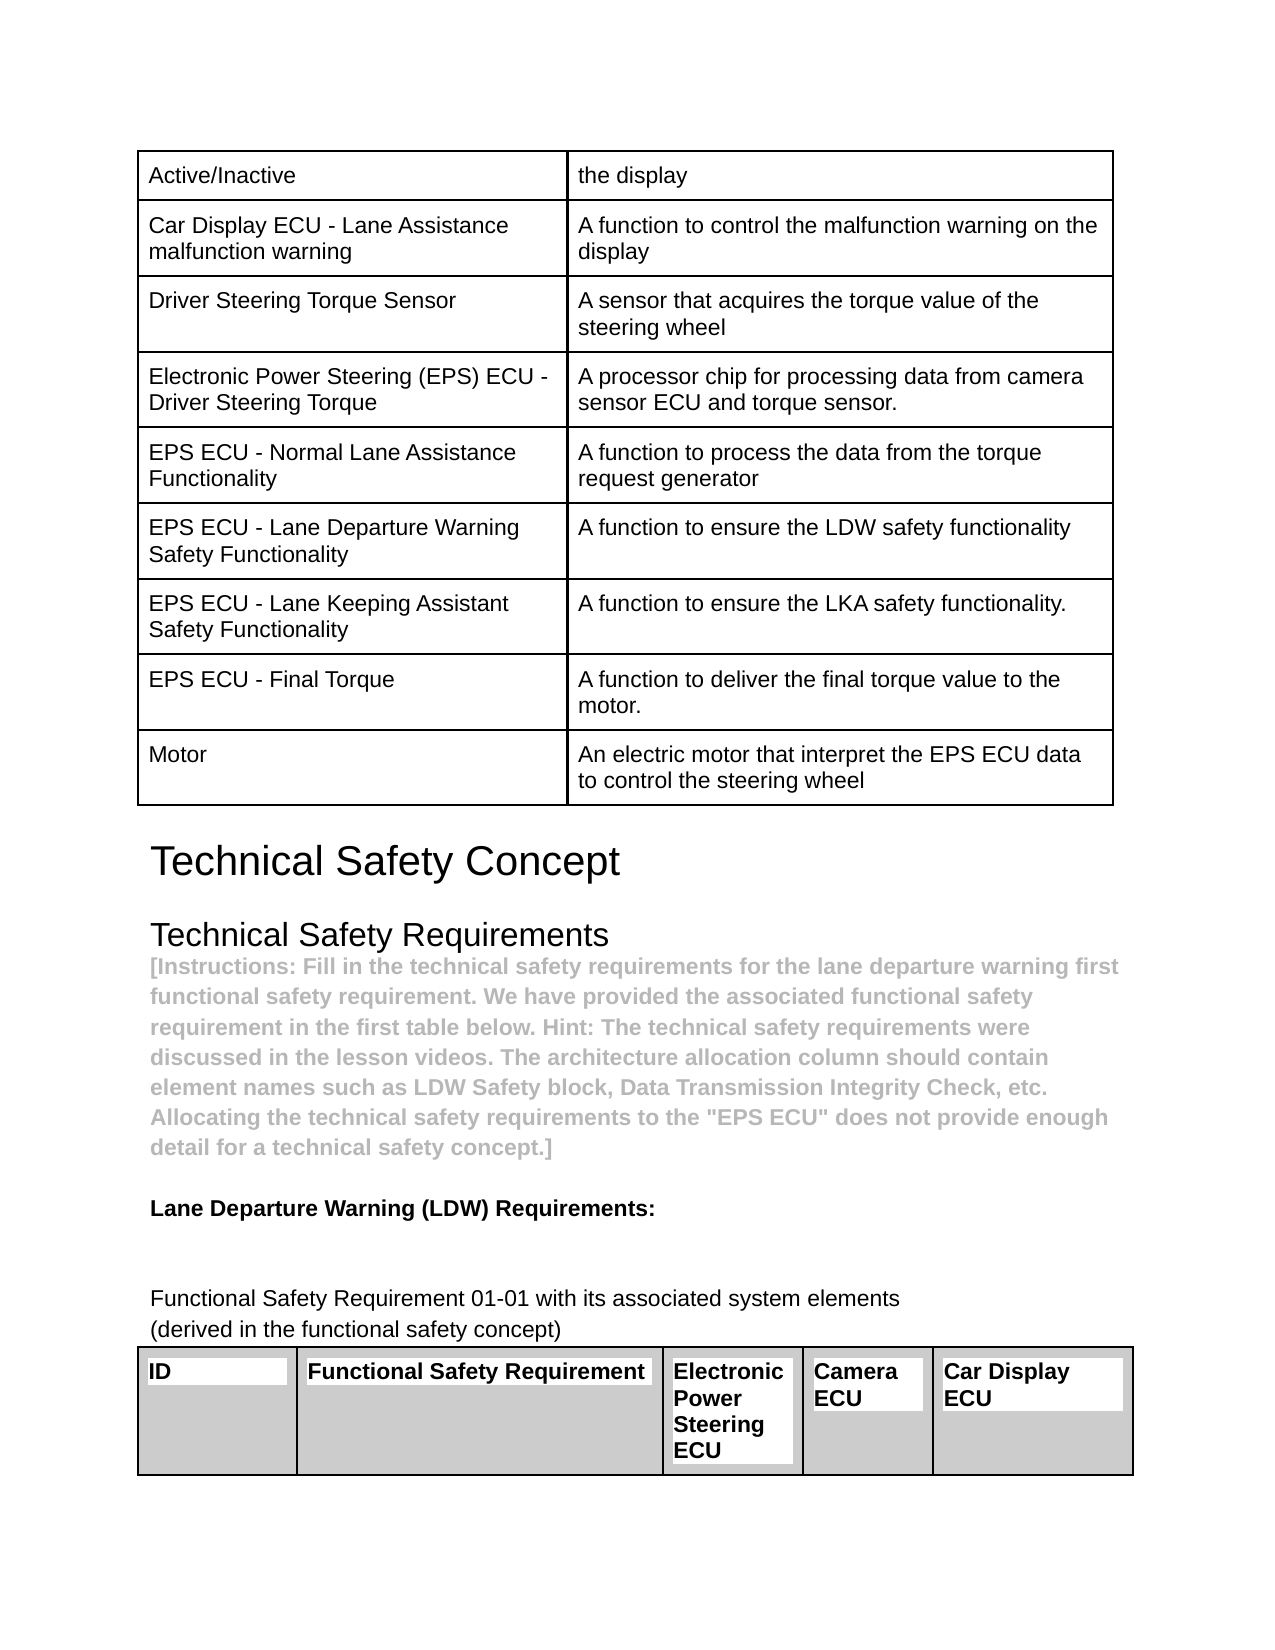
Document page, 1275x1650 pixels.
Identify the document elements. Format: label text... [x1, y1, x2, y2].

table_cell the display [569, 152, 1112, 199]
table_cell An electric motor that interpret the EPS ECU data to control the steering wheel [569, 731, 1112, 804]
text [Instructions: Fill in the technical safety requirements for the lane departure warning first functional safety requirement. We have provided the associated functional safety requirement in the first table below. Hint: The technical safety requirements were discussed in the lesson videos. The architecture allocation column should contain element names such as LDW Safety block, Data Transmission Integrity Check, etc. Allocating the technical safety requirements to the "EPS ECU" does not provide enough detail for a technical safety concept.] [150, 953, 1125, 1161]
table_cell A function to process the data from the torque request generator [569, 428, 1112, 502]
table_cell A sensor that acquires the torque value of the steering wheel [569, 277, 1112, 351]
table_cell Motor [139, 731, 566, 804]
subtitle Technical Safety Requirements [150, 915, 1125, 953]
table_cell A function to ensure the LKA safety functionality. [569, 580, 1112, 653]
table_header ID [139, 1348, 296, 1474]
table_cell Car Display ECU - Lane Assistance malfunction warning [139, 201, 566, 275]
table_cell Driver Steering Torque Sensor [139, 277, 566, 351]
table_header Car Display ECU [934, 1348, 1132, 1474]
table_header Camera ECU [804, 1348, 932, 1474]
table_cell A function to deliver the final torque value to the motor. [569, 655, 1112, 729]
table_cell EPS ECU - Normal Lane Assistance Functionality [139, 428, 566, 502]
table_cell EPS ECU - Lane Departure Warning Safety Functionality [139, 504, 566, 577]
table_header Functional Safety Requirement [298, 1348, 662, 1474]
table_cell A processor chip for processing data from camera sensor ECU and torque sensor. [569, 353, 1112, 426]
text Lane Departure Warning (LDW) Requirements: [150, 1195, 1125, 1221]
table_cell EPS ECU - Final Torque [139, 655, 566, 729]
table_cell EPS ECU - Lane Keeping Assistant Safety Functionality [139, 580, 566, 653]
subtitle Technical Safety Concept [150, 837, 1125, 884]
text (derived in the functional safety concept) [150, 1316, 1125, 1342]
table_cell A function to control the malfunction warning on the display [569, 201, 1112, 275]
table_cell A function to ensure the LDW safety functionality [569, 504, 1112, 577]
text Functional Safety Requirement 01-01 with its associated system elements [150, 1285, 1125, 1312]
table_header Electronic Power Steering ECU [664, 1348, 802, 1474]
table_cell Electronic Power Steering (EPS) ECU - Driver Steering Torque [139, 353, 566, 426]
table_cell Active/Inactive [139, 152, 566, 199]
